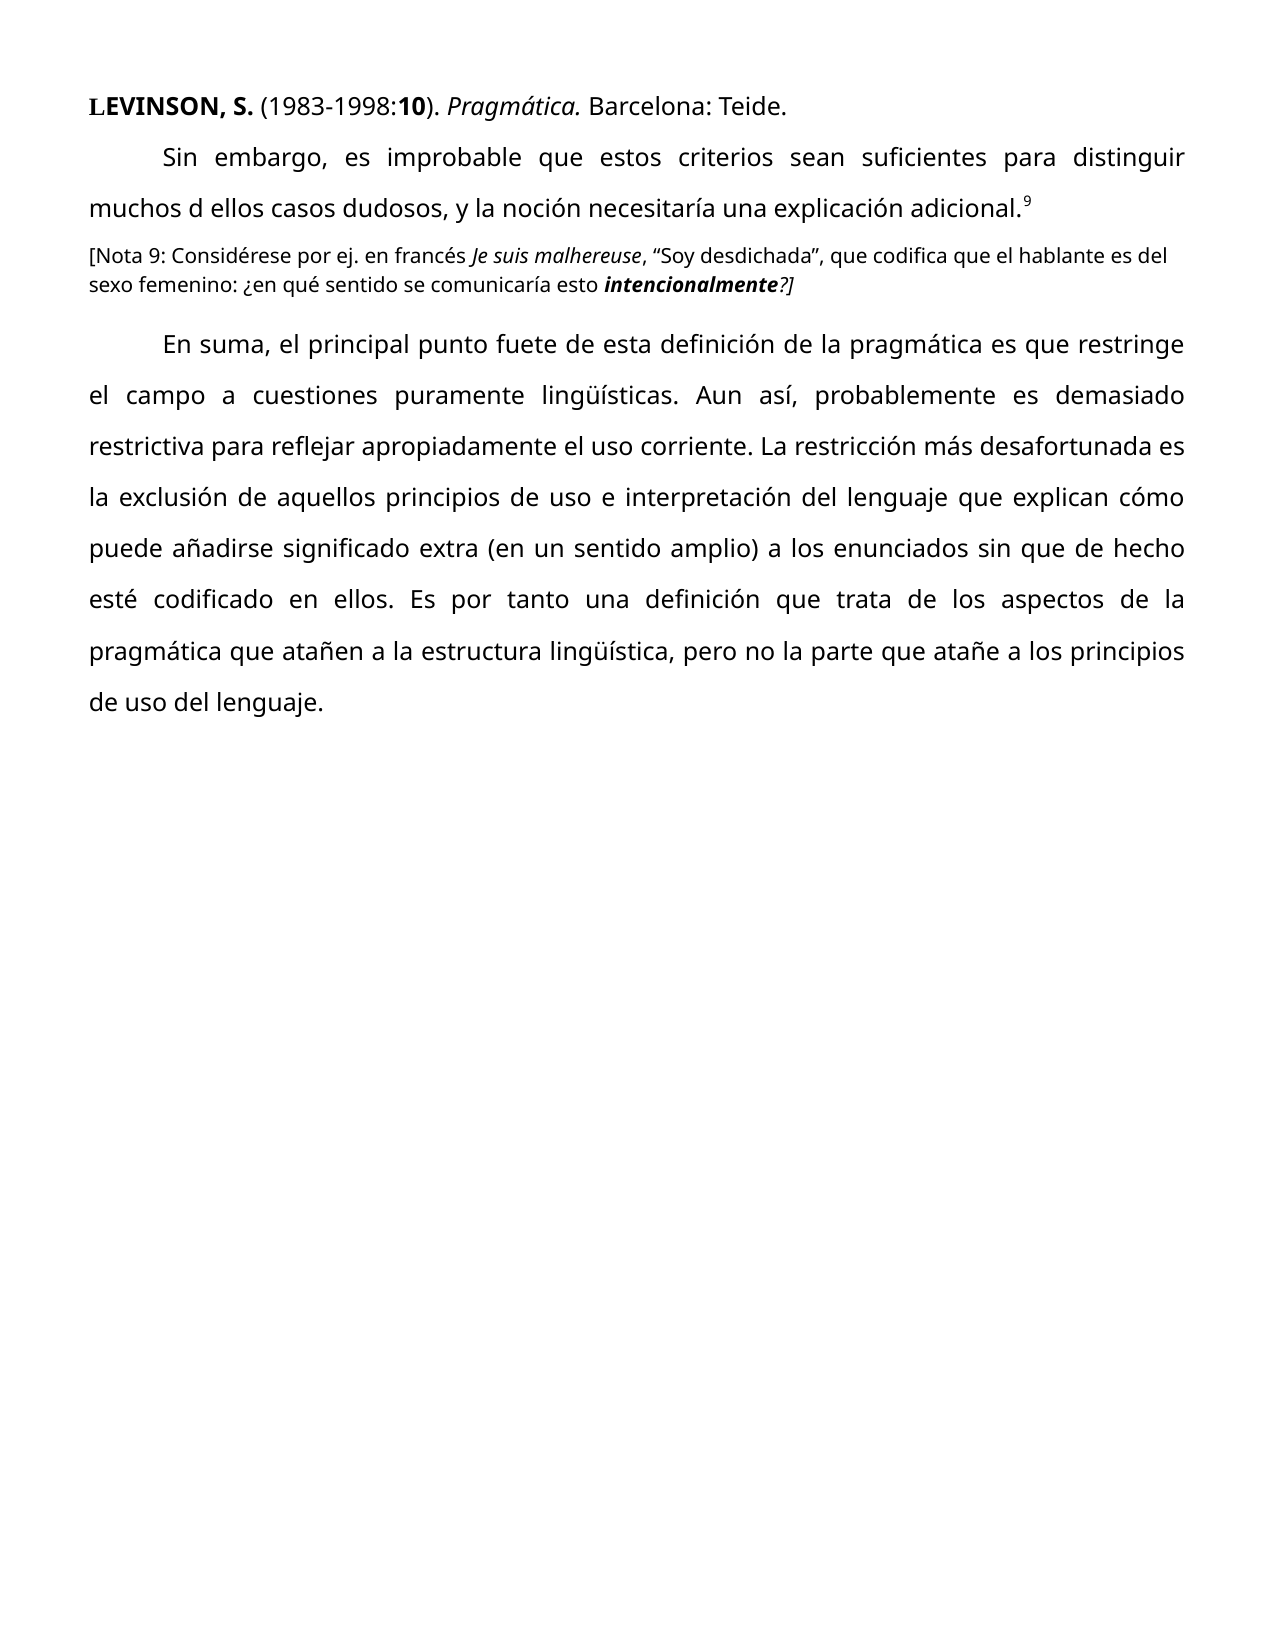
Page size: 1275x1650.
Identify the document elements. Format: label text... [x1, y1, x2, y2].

text [Nota 9: Considérese por ej. en francés Je suis malhereuse, “Soy desdichada”, que codifica que el hablante es del sexo femenino: ¿en qué sentido se comunicaría esto intencionalmente?] [88, 242, 1186, 298]
text LEVINSON, S. (1983-1998:10). Pragmática. Barcelona: Teide. [88, 88, 1186, 123]
text Sin embargo, es improbable que estos criterios sean suficientes para distinguir muchos d ellos casos dudosos, y la noción necesitaría una explicación adicional.9 [88, 139, 1186, 225]
text En suma, el principal punto fuete de esta definición de la pragmática es que restringe el campo a cuestiones puramente lingüísticas. Aun así, probablemente es demasiado restrictiva para reflejar apropiadamente el uso corriente. La restricción más desafortunada es la exclusión de aquellos principios de uso e interpretación del lenguaje que explican cómo puede añadirse significado extra (en un sentido amplio) a los enunciados sin que de hecho esté codificado en ellos. Es por tanto una definición que trata de los aspectos de la pragmática que atañen a la estructura lingüística, pero no la parte que atañe a los principios de uso del lenguaje. [88, 327, 1186, 718]
